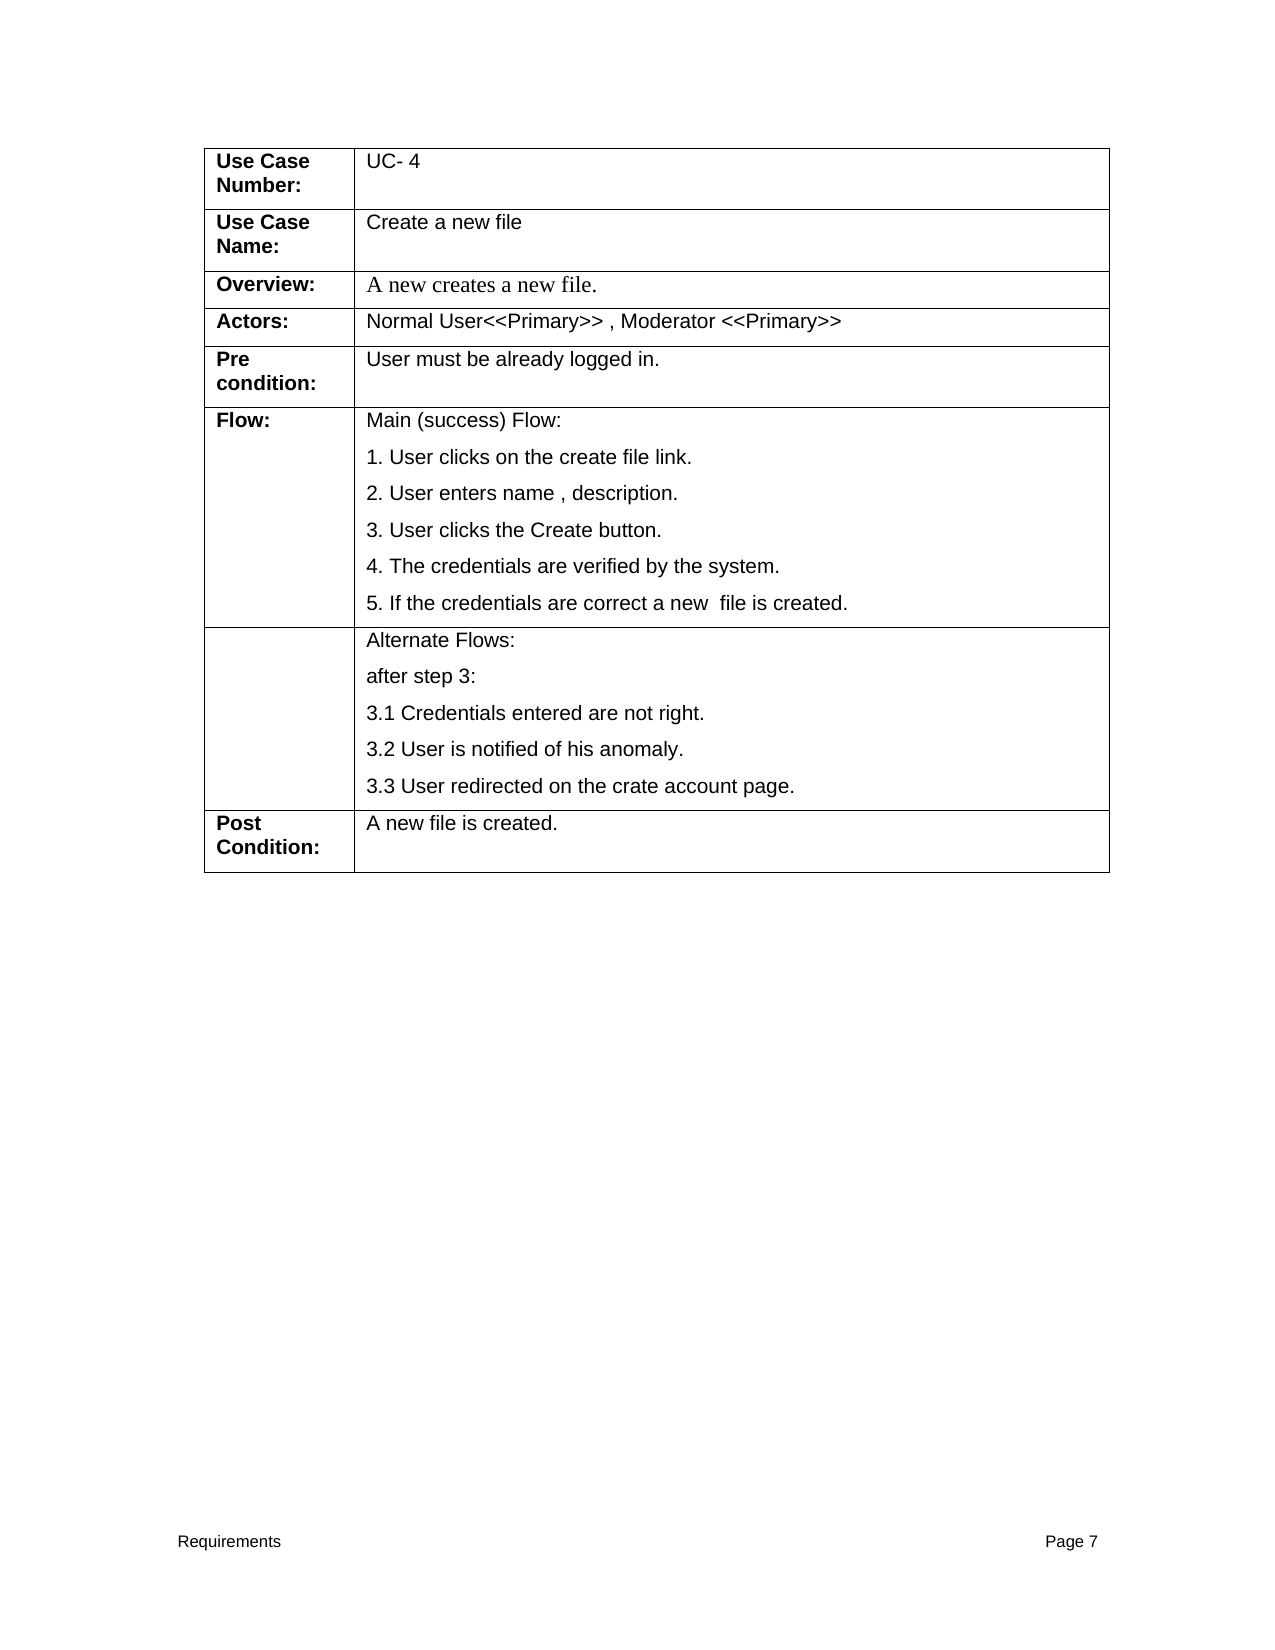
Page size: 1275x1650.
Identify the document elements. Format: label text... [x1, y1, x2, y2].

table_cell A new creates a new file. [355, 272, 1109, 308]
table_cell Actors: [205, 309, 354, 346]
table_header UC- 4 [355, 149, 1109, 209]
table_cell Flow: [205, 408, 354, 627]
table_cell Pre condition: [205, 347, 354, 407]
table_cell A new file is created. [355, 811, 1109, 872]
table_cell [205, 628, 354, 810]
table_header Use Case Number: [205, 149, 354, 209]
table_cell Normal User<<Primary>> , Moderator <<Primary>> [355, 309, 1109, 346]
table_cell Alternate Flows: after step 3: 3.1 Credentials entered are not right. 3.2 User is notified of his anomaly. 3.3 User redirected on the crate account page. [355, 628, 1109, 810]
table_cell Overview: [205, 272, 354, 308]
table_cell Use Case Name: [205, 210, 354, 271]
table_cell User must be already logged in. [355, 347, 1109, 407]
table_cell Main (success) Flow: 1. User clicks on the create file link. 2. User enters name , description. 3. User clicks the Create button. 4. The credentials are verified by the system. 5. If the credentials are correct a new file is created. [355, 408, 1109, 627]
table_cell Post Condition: [205, 811, 354, 872]
table_cell Create a new file [355, 210, 1109, 271]
